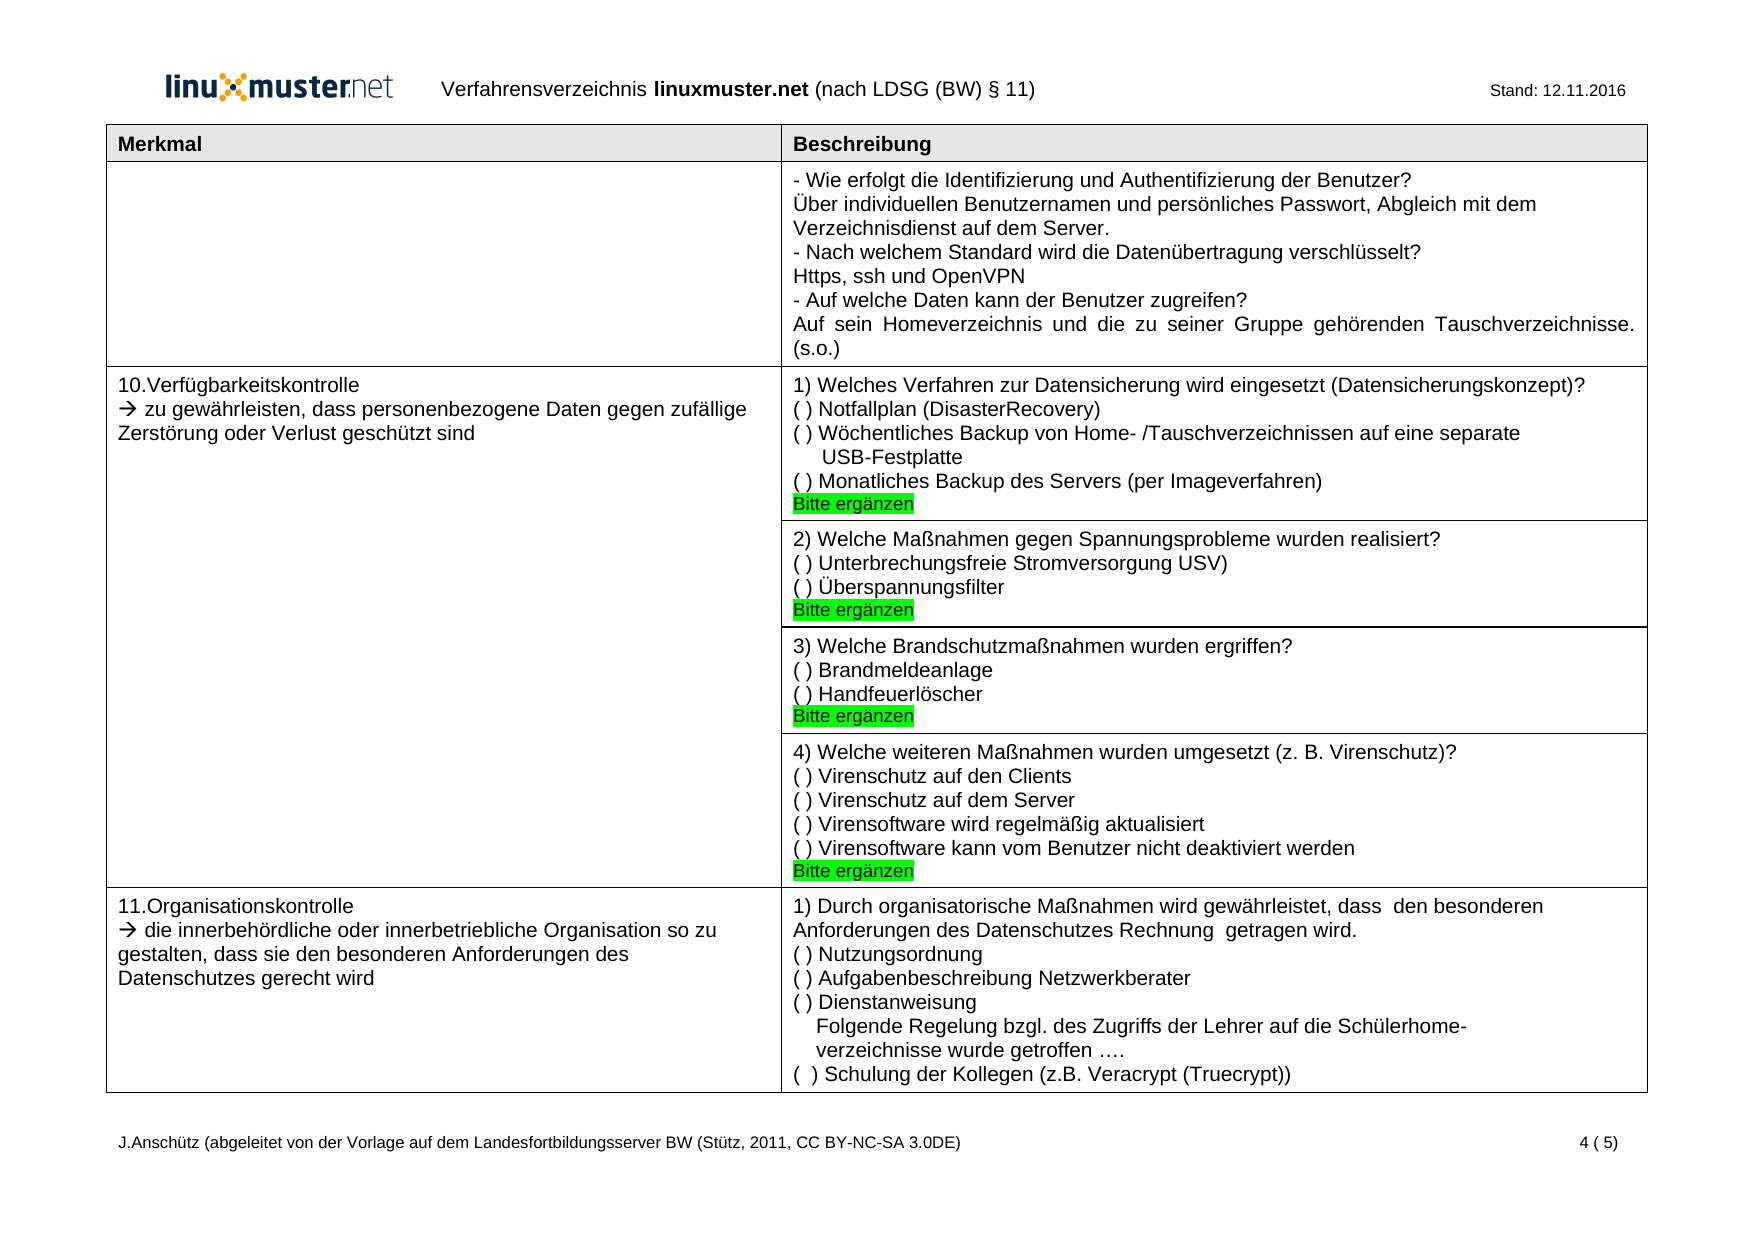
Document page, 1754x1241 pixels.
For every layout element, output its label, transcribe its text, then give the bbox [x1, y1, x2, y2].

picture [156, 64, 403, 108]
table_cell 1) Welches Verfahren zur Datensicherung wird eingesetzt (Datensicherungskonzept)? ( ) Notfallplan (DisasterRecovery) ( ) Wöchentliches Backup von Home- /Tauschverzeichnissen auf eine separate USB-Festplatte ( ) Monatliches Backup des Servers (per Imageverfahren) Bitte ergänzen [782, 367, 1647, 520]
table_cell 1) Durch organisatorische Maßnahmen wird gewährleistet, dass den besonderen Anforderungen des Datenschutzes Rechnung getragen wird. ( ) Nutzungsordnung ( ) Aufgabenbeschreibung Netzwerkberater ( ) Dienstanweisung Folgende Regelung bzgl. des Zugriffs der Lehrer auf die Schülerhome- verzeichnisse wurde getroffen …. ( ) Schulung der Kollegen (z.B. Veracrypt (Truecrypt)) [782, 888, 1647, 1092]
table_header Beschreibung [782, 125, 1647, 161]
table_header Merkmal [107, 125, 781, 161]
table_cell - Wie erfolgt die Identifizierung und Authentifizierung der Benutzer? Über individuellen Benutzernamen und persönliches Passwort, Abgleich mit dem Verzeichnisdienst auf dem Server. - Nach welchem Standard wird die Datenübertragung verschlüsselt? Https, ssh und OpenVPN - Auf welche Daten kann der Benutzer zugreifen? Auf sein Homeverzeichnis und die zu seiner Gruppe gehörenden Tauschverzeichnisse. (s.o.) [782, 162, 1647, 366]
table_cell 2) Welche Maßnahmen gegen Spannungsprobleme wurden realisiert? ( ) Unterbrechungsfreie Stromversorgung USV) ( ) Überspannungsfilter Bitte ergänzen [782, 521, 1647, 626]
table_cell [107, 162, 781, 366]
table_cell 3) Welche Brandschutzmaßnahmen wurden ergriffen? ( ) Brandmeldeanlage ( ) Handfeuerlöscher Bitte ergänzen [782, 628, 1647, 733]
table_cell 10.Verfügbarkeitskontrolle  zu gewährleisten, dass personenbezogene Daten gegen zufällige Zerstörung oder Verlust geschützt sind [107, 367, 781, 887]
table_cell 4) Welche weiteren Maßnahmen wurden umgesetzt (z. B. Virenschutz)? ( ) Virenschutz auf den Clients ( ) Virenschutz auf dem Server ( ) Virensoftware wird regelmäßig aktualisiert ( ) Virensoftware kann vom Benutzer nicht deaktiviert werden Bitte ergänzen [782, 734, 1647, 887]
table_cell 11.Organisationskontrolle  die innerbehördliche oder innerbetriebliche Organisation so zu gestalten, dass sie den besonderen Anforderungen des Datenschutzes gerecht wird [107, 888, 781, 1092]
